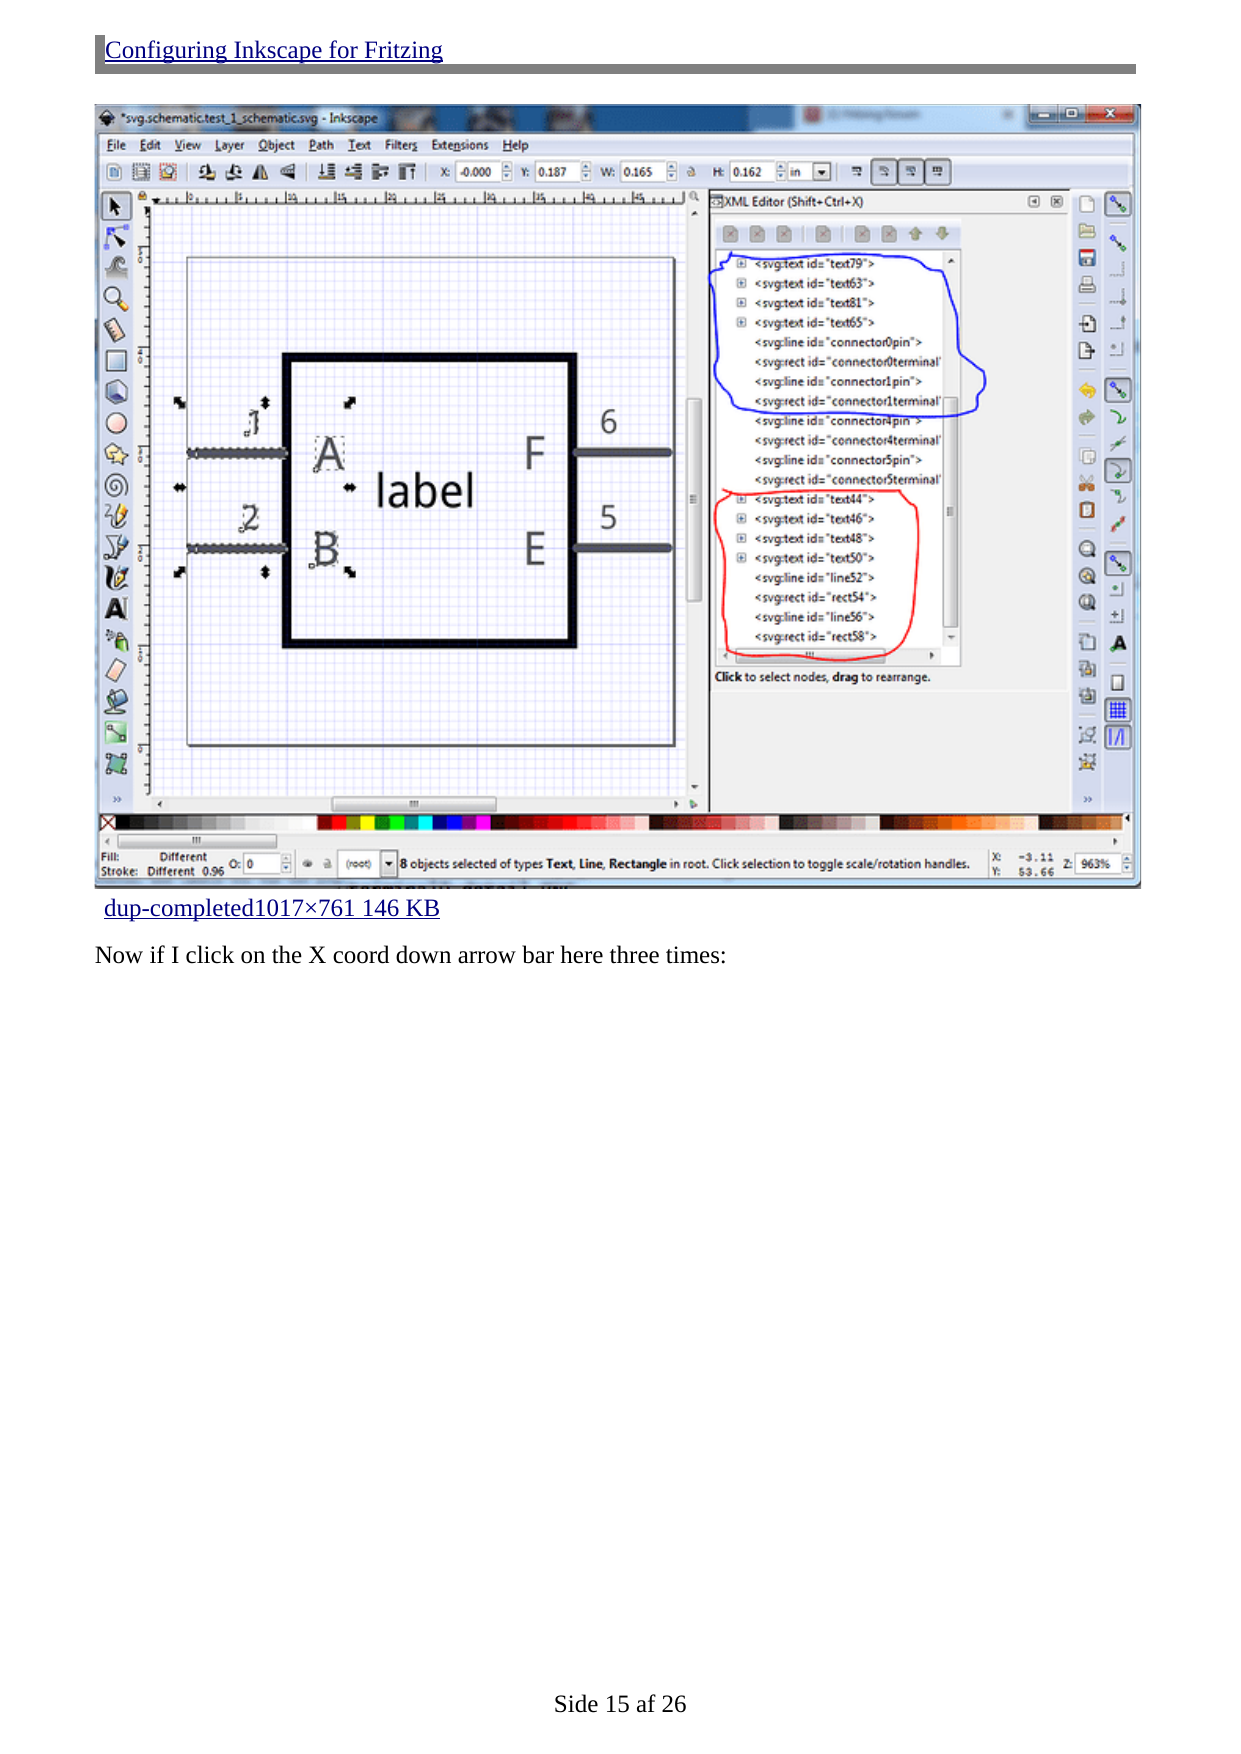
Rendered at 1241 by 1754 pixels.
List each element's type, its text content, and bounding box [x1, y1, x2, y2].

text Now if I click on the X coord down arrow bar here three times: [94, 940, 1146, 969]
text dup-completed1017×761 146 KB [104, 893, 1136, 921]
picture [94, 104, 1142, 889]
